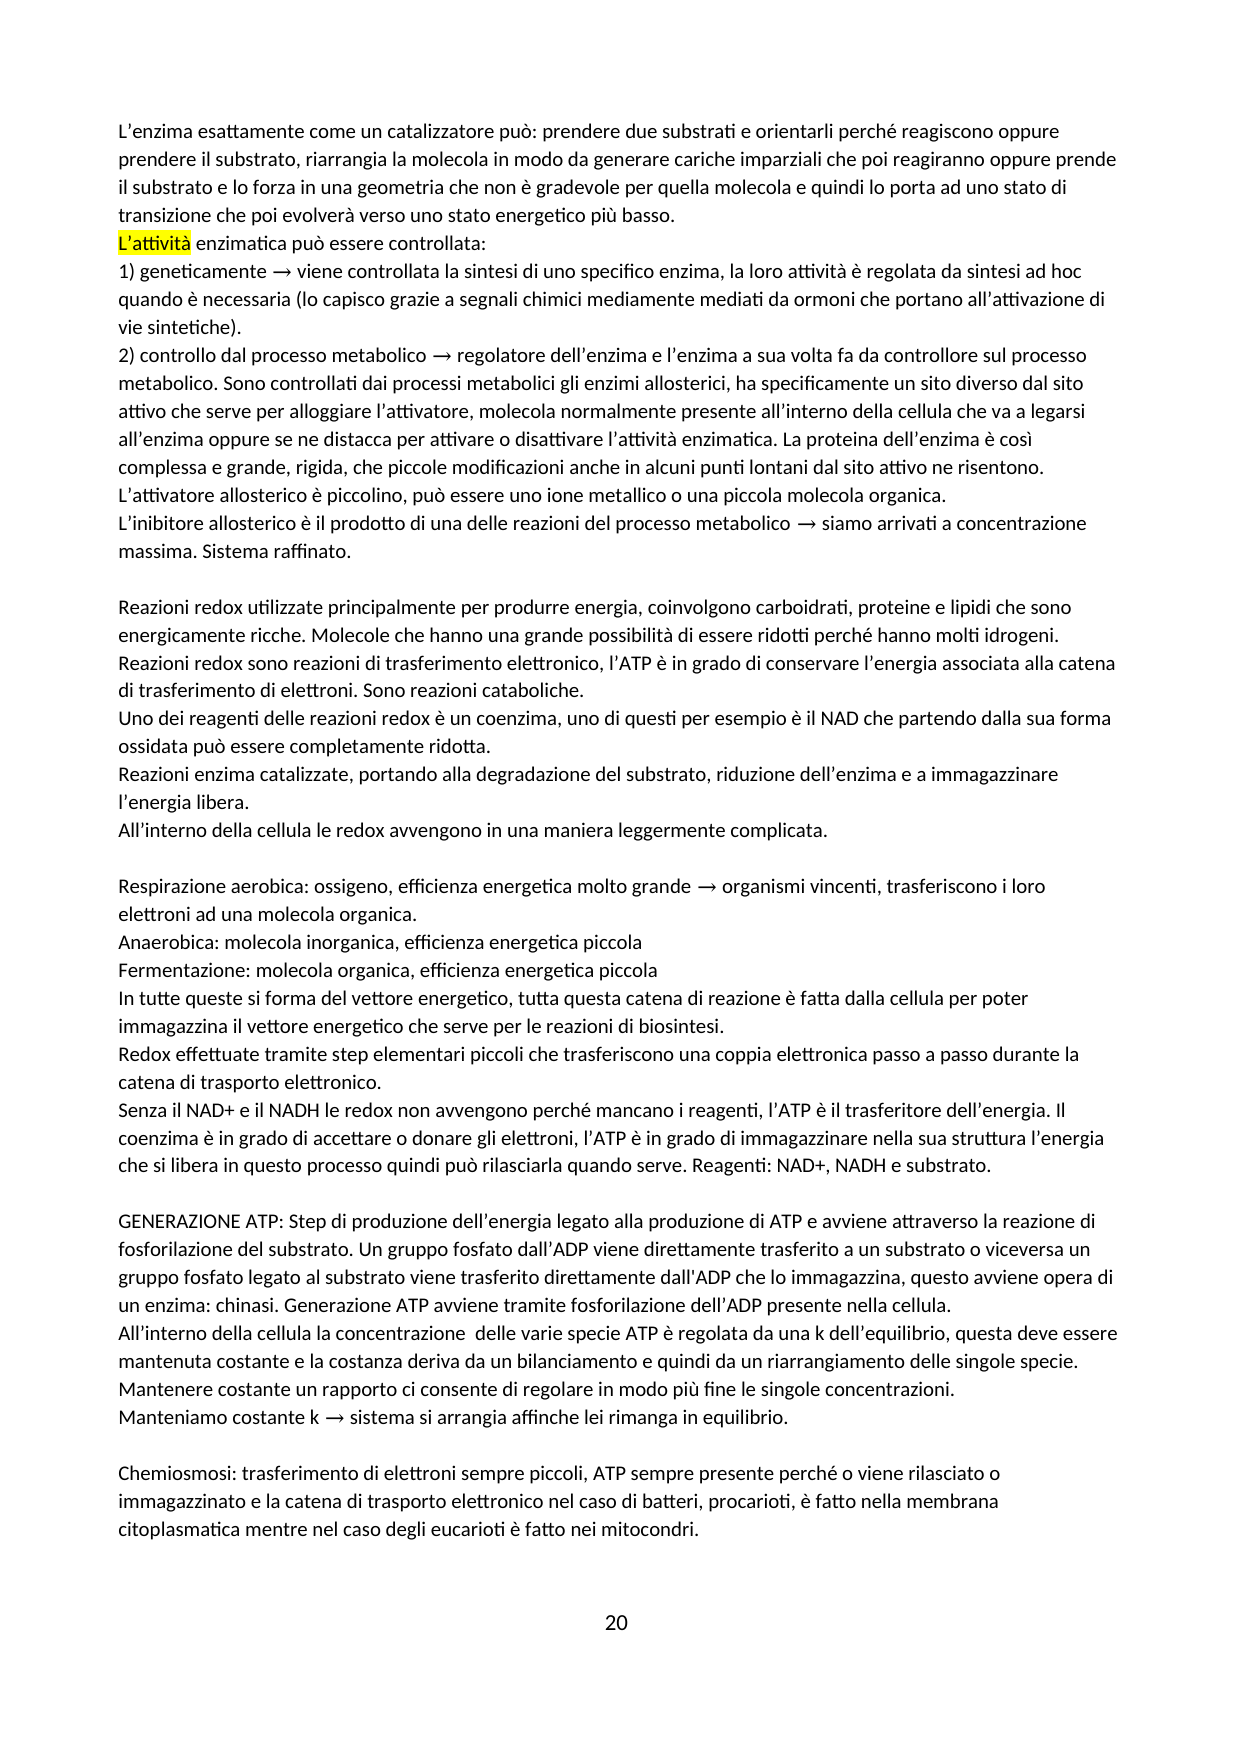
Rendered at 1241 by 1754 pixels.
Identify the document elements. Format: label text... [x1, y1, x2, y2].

text L’enzima esattamente come un catalizzatore può: prendere due substrati e orientarli perché reagiscono oppure prendere il substrato, riarrangia la molecola in modo da generare cariche imparziali che poi reagiranno oppure prende il substrato e lo forza in una geometria che non è gradevole per quella molecola e quindi lo porta ad uno stato di transizione che poi evolverà verso uno stato energetico più basso. L’attività enzimatica può essere controllata: 1) geneticamente → viene controllata la sintesi di uno specifico enzima, la loro attività è regolata da sintesi ad hoc quando è necessaria (lo capisco grazie a segnali chimici mediamente mediati da ormoni che portano all’attivazione di vie sintetiche). 2) controllo dal processo metabolico → regolatore dell’enzima e l’enzima a sua volta fa da controllore sul processo metabolico. Sono controllati dai processi metabolici gli enzimi allosterici, ha specificamente un sito diverso dal sito attivo che serve per alloggiare l’attivatore, molecola normalmente presente all’interno della cellula che va a legarsi all’enzima oppure se ne distacca per attivare o disattivare l’attività enzimatica. La proteina dell’enzima è così complessa e grande, rigida, che piccole modificazioni anche in alcuni punti lontani dal sito attivo ne risentono. L’attivatore allosterico è piccolino, può essere uno ione metallico o una piccola molecola organica. L’inibitore allosterico è il prodotto di una delle reazioni del processo metabolico → siamo arrivati a concentrazione massima. Sistema raffinato. Reazioni redox utilizzate principalmente per produrre energia, coinvolgono carboidrati, proteine e lipidi che sono energicamente ricche. Molecole che hanno una grande possibilità di essere ridotti perché hanno molti idrogeni. Reazioni redox sono reazioni di trasferimento elettronico, l’ATP è in grado di conservare l’energia associata alla catena di trasferimento di elettroni. Sono reazioni cataboliche. Uno dei reagenti delle reazioni redox è un coenzima, uno di questi per esempio è il NAD che partendo dalla sua forma ossidata può essere completamente ridotta. Reazioni enzima catalizzate, portando alla degradazione del substrato, riduzione dell’enzima e a immagazzinare l’energia libera. All’interno della cellula le redox avvengono in una maniera leggermente complicata. Respirazione aerobica: ossigeno, efficienza energetica molto grande → organismi vincenti, trasferiscono i loro elettroni ad una molecola organica. Anaerobica: molecola inorganica, efficienza energetica piccola Fermentazione: molecola organica, efficienza energetica piccola In tutte queste si forma del vettore energetico, tutta questa catena di reazione è fatta dalla cellula per poter immagazzina il vettore energetico che serve per le reazioni di biosintesi. Redox effettuate tramite step elementari piccoli che trasferiscono una coppia elettronica passo a passo durante la catena di trasporto elettronico. Senza il NAD+ e il NADH le redox non avvengono perché mancano i reagenti, l’ATP è il trasferitore dell’energia. Il coenzima è in grado di accettare o donare gli elettroni, l’ATP è in grado di immagazzinare nella sua struttura l’energia che si libera in questo processo quindi può rilasciarla quando serve. Reagenti: NAD+, NADH e substrato. GENERAZIONE ATP: Step di produzione dell’energia legato alla produzione di ATP e avviene attraverso la reazione di fosforilazione del substrato. Un gruppo fosfato dall’ADP viene direttamente trasferito a un substrato o viceversa un gruppo fosfato legato al substrato viene trasferito direttamente dall'ADP che lo immagazzina, questo avviene opera di un enzima: chinasi. Generazione ATP avviene tramite fosforilazione dell’ADP presente nella cellula. All’interno della cellula la concentrazione delle varie specie ATP è regolata da una k dell’equilibrio, questa deve essere mantenuta costante e la costanza deriva da un bilanciamento e quindi da un riarrangiamento delle singole specie. Mantenere costante un rapporto ci consente di regolare in modo più fine le singole concentrazioni. Manteniamo costante k → sistema si arrangia affinche lei rimanga in equilibrio. Chemiosmosi: trasferimento di elettroni sempre piccoli, ATP sempre presente perché o viene rilasciato o immagazzinato e la catena di trasporto elettronico nel caso di batteri, procarioti, è fatto nella membrana citoplasmatica mentre nel caso degli eucarioti è fatto nei mitocondri. [118, 118, 1122, 1569]
